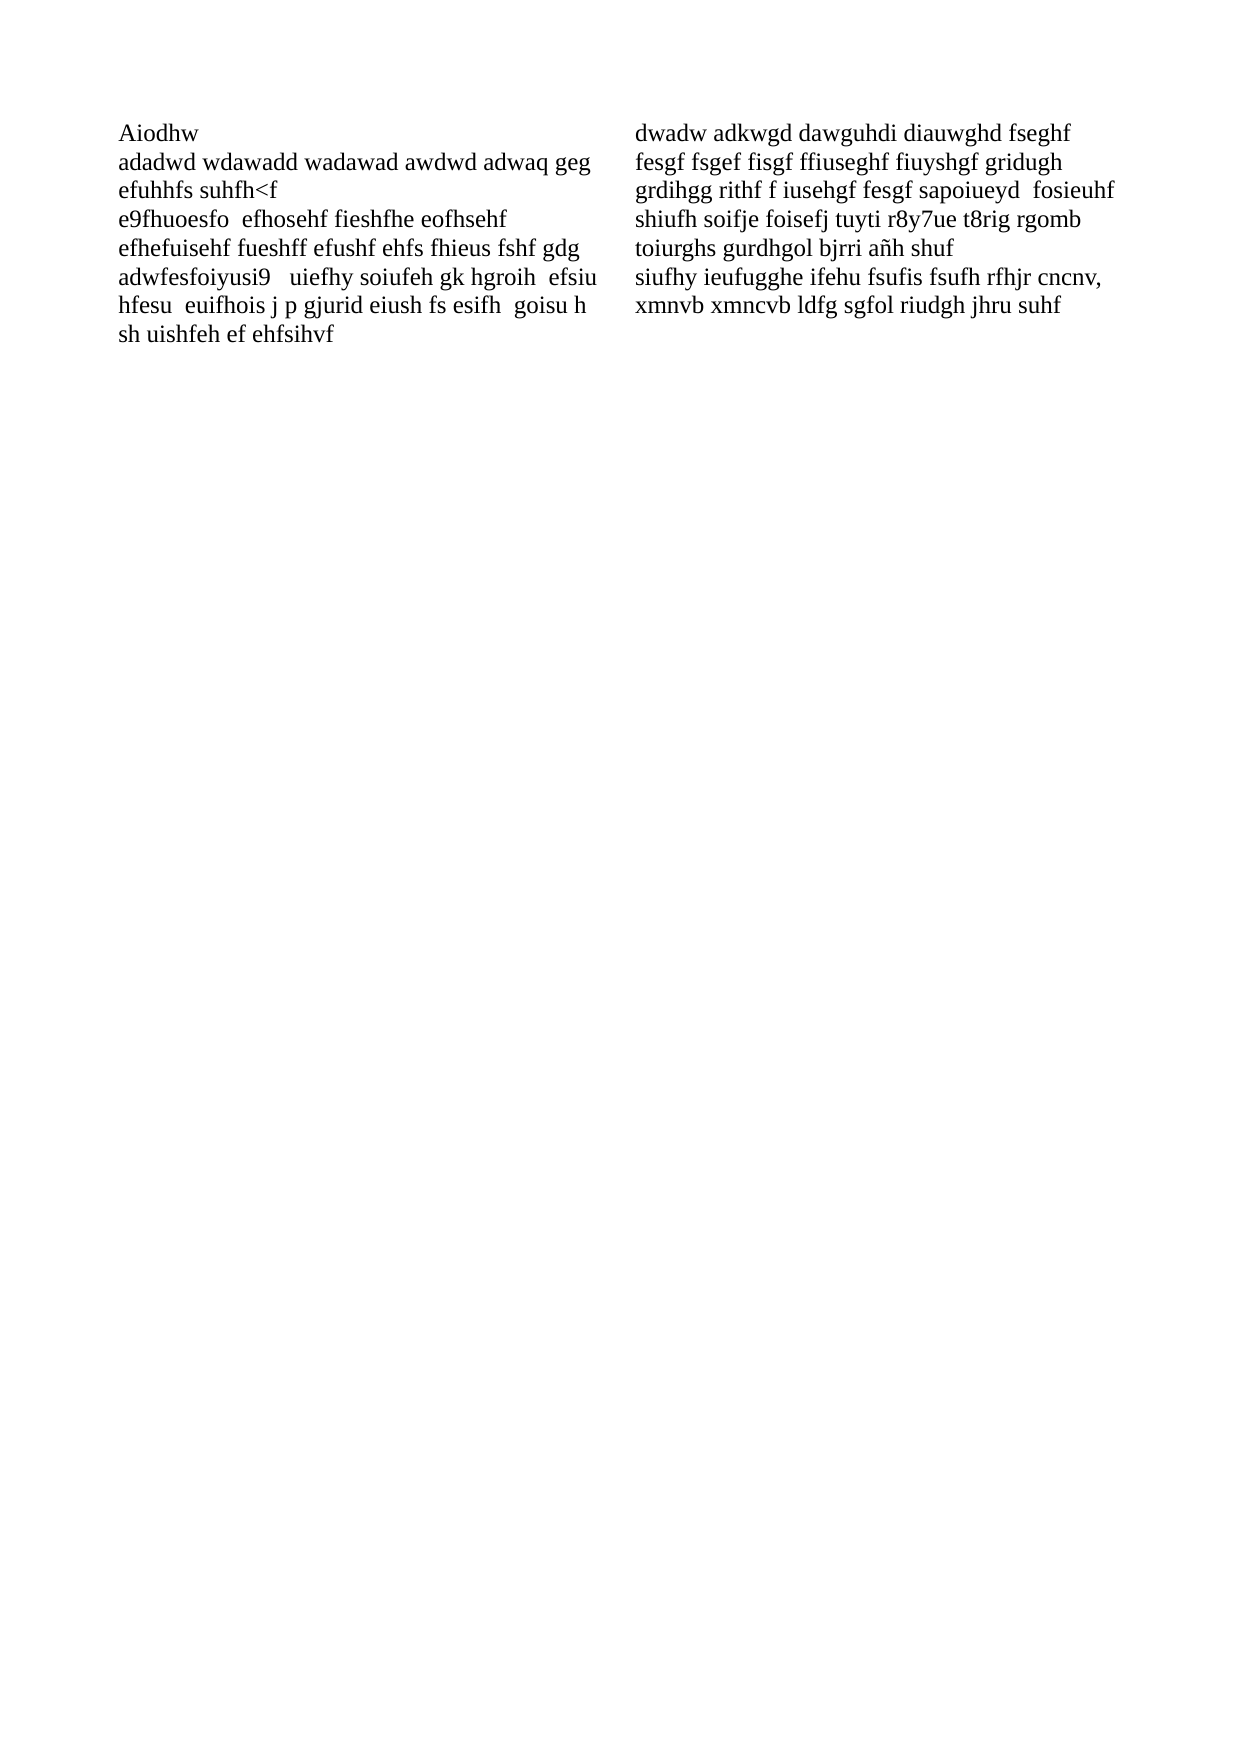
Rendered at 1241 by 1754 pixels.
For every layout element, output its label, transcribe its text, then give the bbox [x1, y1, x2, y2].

text e9fhuoesfo efhosehf fieshfhe eofhsehf efhefuisehf fueshff efushf ehfs fhieus fshf gdg [118, 204, 605, 262]
text shiufh soifje foisefj tuyti r8y7ue t8rig rgomb toiurghs gurdhgol bjrri añh shuf [635, 204, 1122, 262]
text dwadw adkwgd dawguhdi diauwghd fseghf fesgf fsgef fisgf ffiuseghf fiuyshgf gridugh grdihgg rithf f iusehgf fesgf sapoiueyd fosieuhf [635, 118, 1122, 204]
text adwfesfoiyusi9 uiefhy soiufeh gk hgroih efsiu hfesu euifhois j p gjurid eiush fs esifh goisu h sh uishfeh ef ehfsihvf [118, 262, 605, 348]
text siufhy ieufugghe ifehu fsufis fsufh rfhjr cncnv, xmnvb xmncvb ldfg sgfol riudgh jhru suhf [635, 262, 1122, 319]
text Aiodhw [118, 118, 605, 147]
text adadwd wdawadd wadawad awdwd adwaq geg efuhhfs suhfh<f [118, 147, 605, 204]
